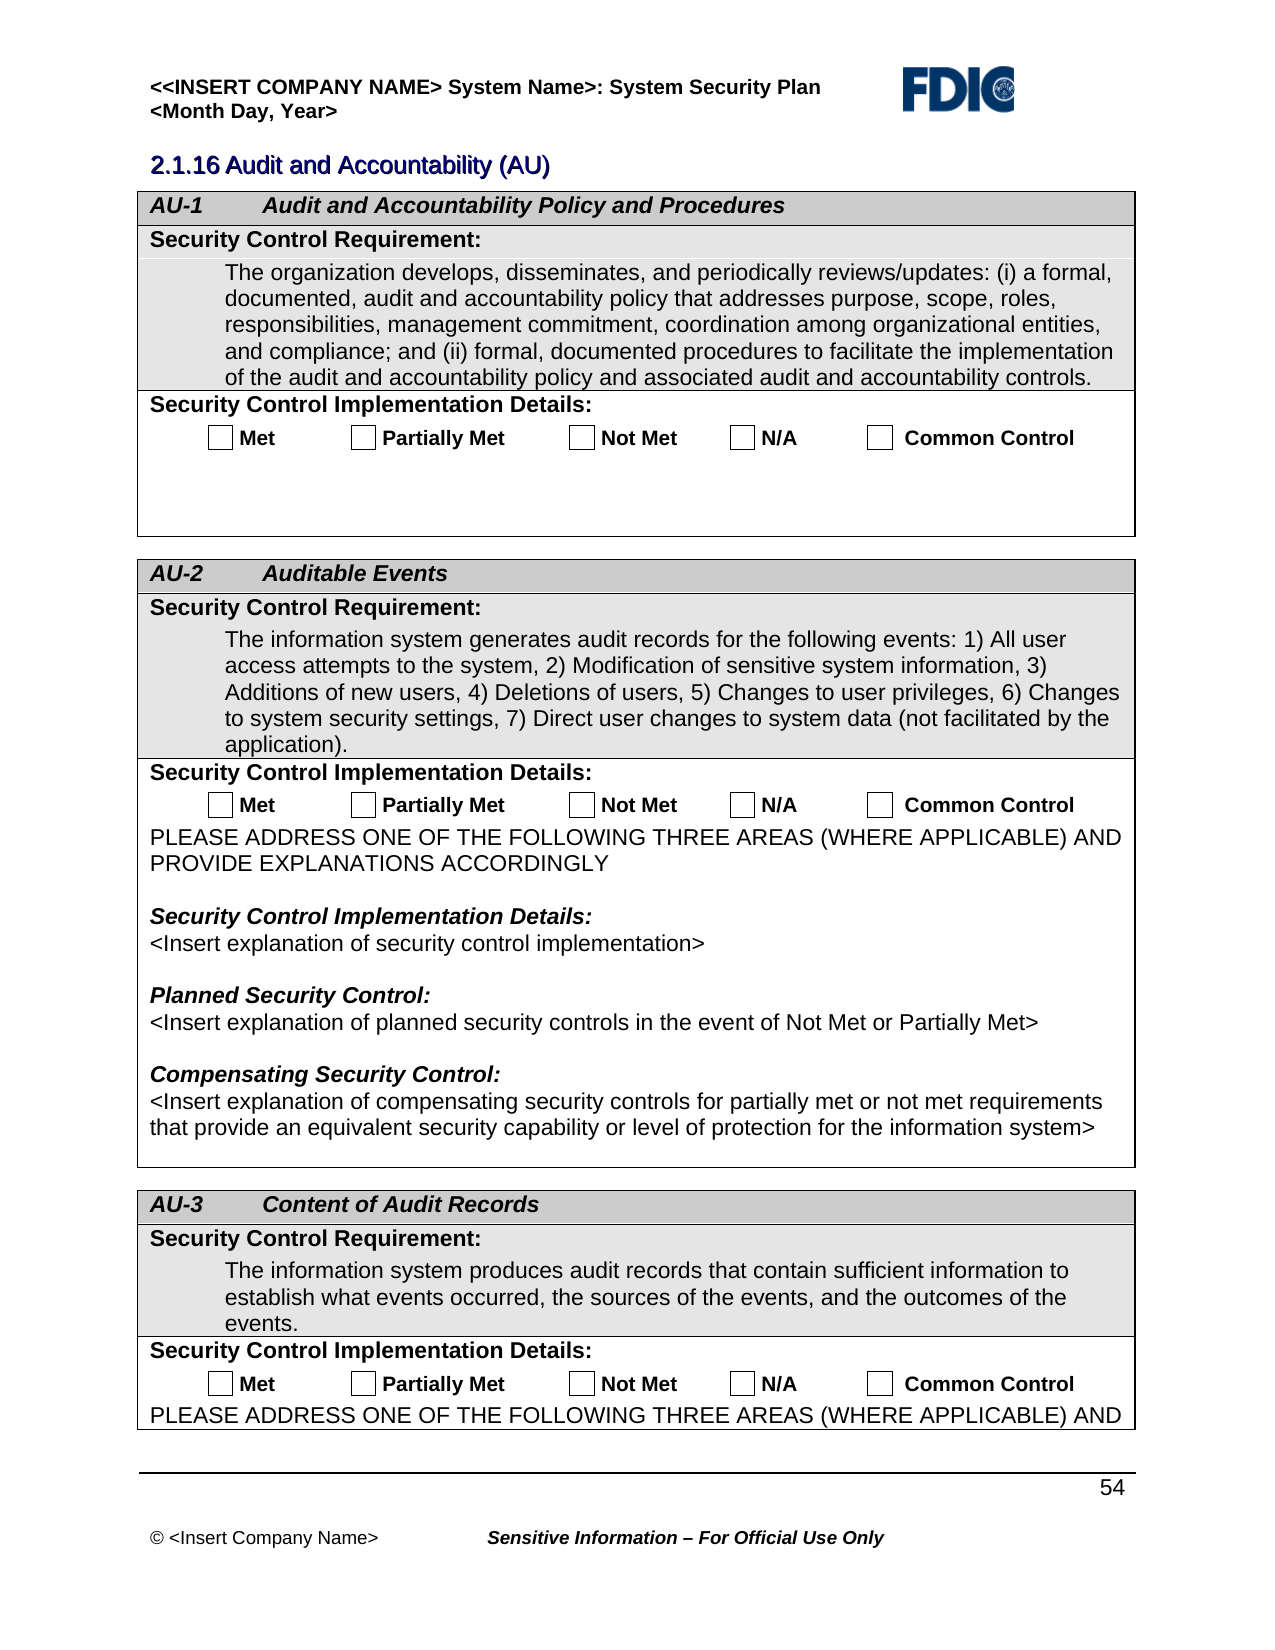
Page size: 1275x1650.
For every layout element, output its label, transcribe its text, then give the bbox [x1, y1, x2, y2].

table_cell Security Control Implementation Details: Met Partially Met Not Met N/A Common Control [138, 759, 1134, 824]
table_cell AU-2 Auditable Events [138, 560, 1134, 592]
table_cell [138, 457, 1134, 536]
table_cell The information system generates audit records for the following events: 1) All user access attempts to the system, 2) Modification of sensitive system information, 3) Additions of new users, 4) Deletions of users, 5) Changes to user privileges, 6) Changes to system security settings, 7) Direct user changes to system data (not facilitated by the application). [138, 626, 1134, 758]
table_header AU-1 Audit and Accountability Policy and Procedures [138, 192, 1134, 225]
table_cell Security Control Requirement: [138, 1225, 1134, 1257]
table_cell AU-3 Content of Audit Records [138, 1191, 1134, 1223]
picture [899, 60, 1021, 120]
table_cell Security Control Requirement: [138, 594, 1134, 626]
subtitle Audit and Accountability (AU) [150, 150, 1125, 179]
table_cell Security Control Implementation Details: Met Partially Met Not Met N/A Common Control [138, 391, 1134, 457]
table_cell The organization develops, disseminates, and periodically reviews/updates: (i) a formal, documented, audit and accountability policy that addresses purpose, scope, roles, responsibilities, management commitment, coordination among organizational entities, and compliance; and (ii) formal, documented procedures to facilitate the implementation of the audit and accountability policy and associated audit and accountability controls. [138, 259, 1134, 390]
table_cell [138, 1168, 1135, 1190]
table_cell PLEASE ADDRESS ONE OF THE FOLLOWING THREE AREAS (WHERE APPLICABLE) AND [138, 1403, 1134, 1429]
table_cell Security Control Implementation Details: Met Partially Met Not Met N/A Common Control [138, 1337, 1134, 1402]
table_cell PLEASE ADDRESS ONE OF THE FOLLOWING THREE AREAS (WHERE APPLICABLE) AND PROVIDE EXPLANATIONS ACCORDINGLY Security Control Implementation Details: <Insert explanation of security control implementation> Planned Security Control: <Insert explanation of planned security controls in the event of Not Met or Partially Met> Compensating Security Control: <Insert explanation of compensating security controls for partially met or not met requirements that provide an equivalent security capability or level of protection for the information system> [138, 824, 1134, 1167]
table_cell Security Control Requirement: [138, 226, 1134, 258]
table_cell [138, 537, 1135, 559]
table_cell The information system produces audit records that contain sufficient information to establish what events occurred, the sources of the events, and the outcomes of the events. [138, 1257, 1134, 1336]
